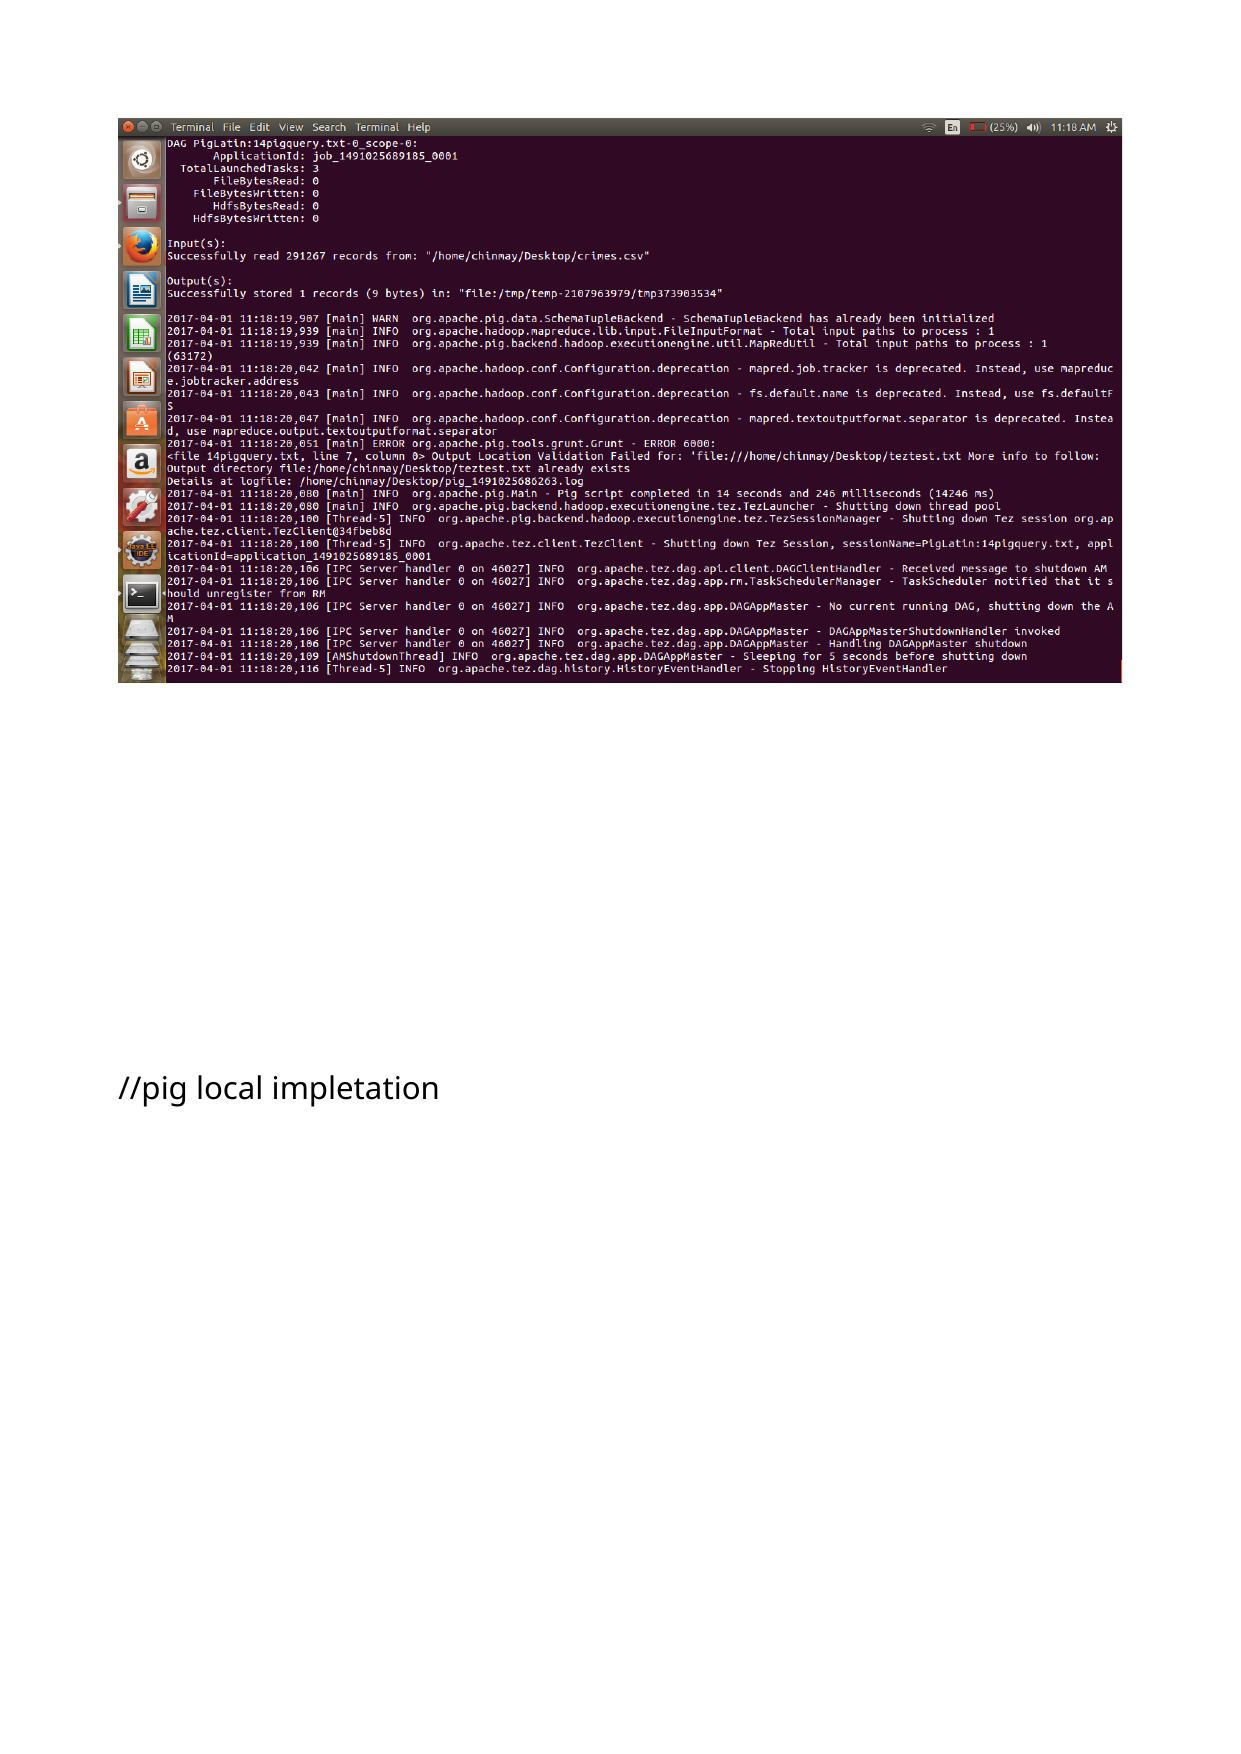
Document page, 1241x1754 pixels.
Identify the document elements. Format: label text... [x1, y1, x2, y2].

picture [118, 118, 1123, 683]
text //pig local impletation [118, 1066, 1122, 1108]
